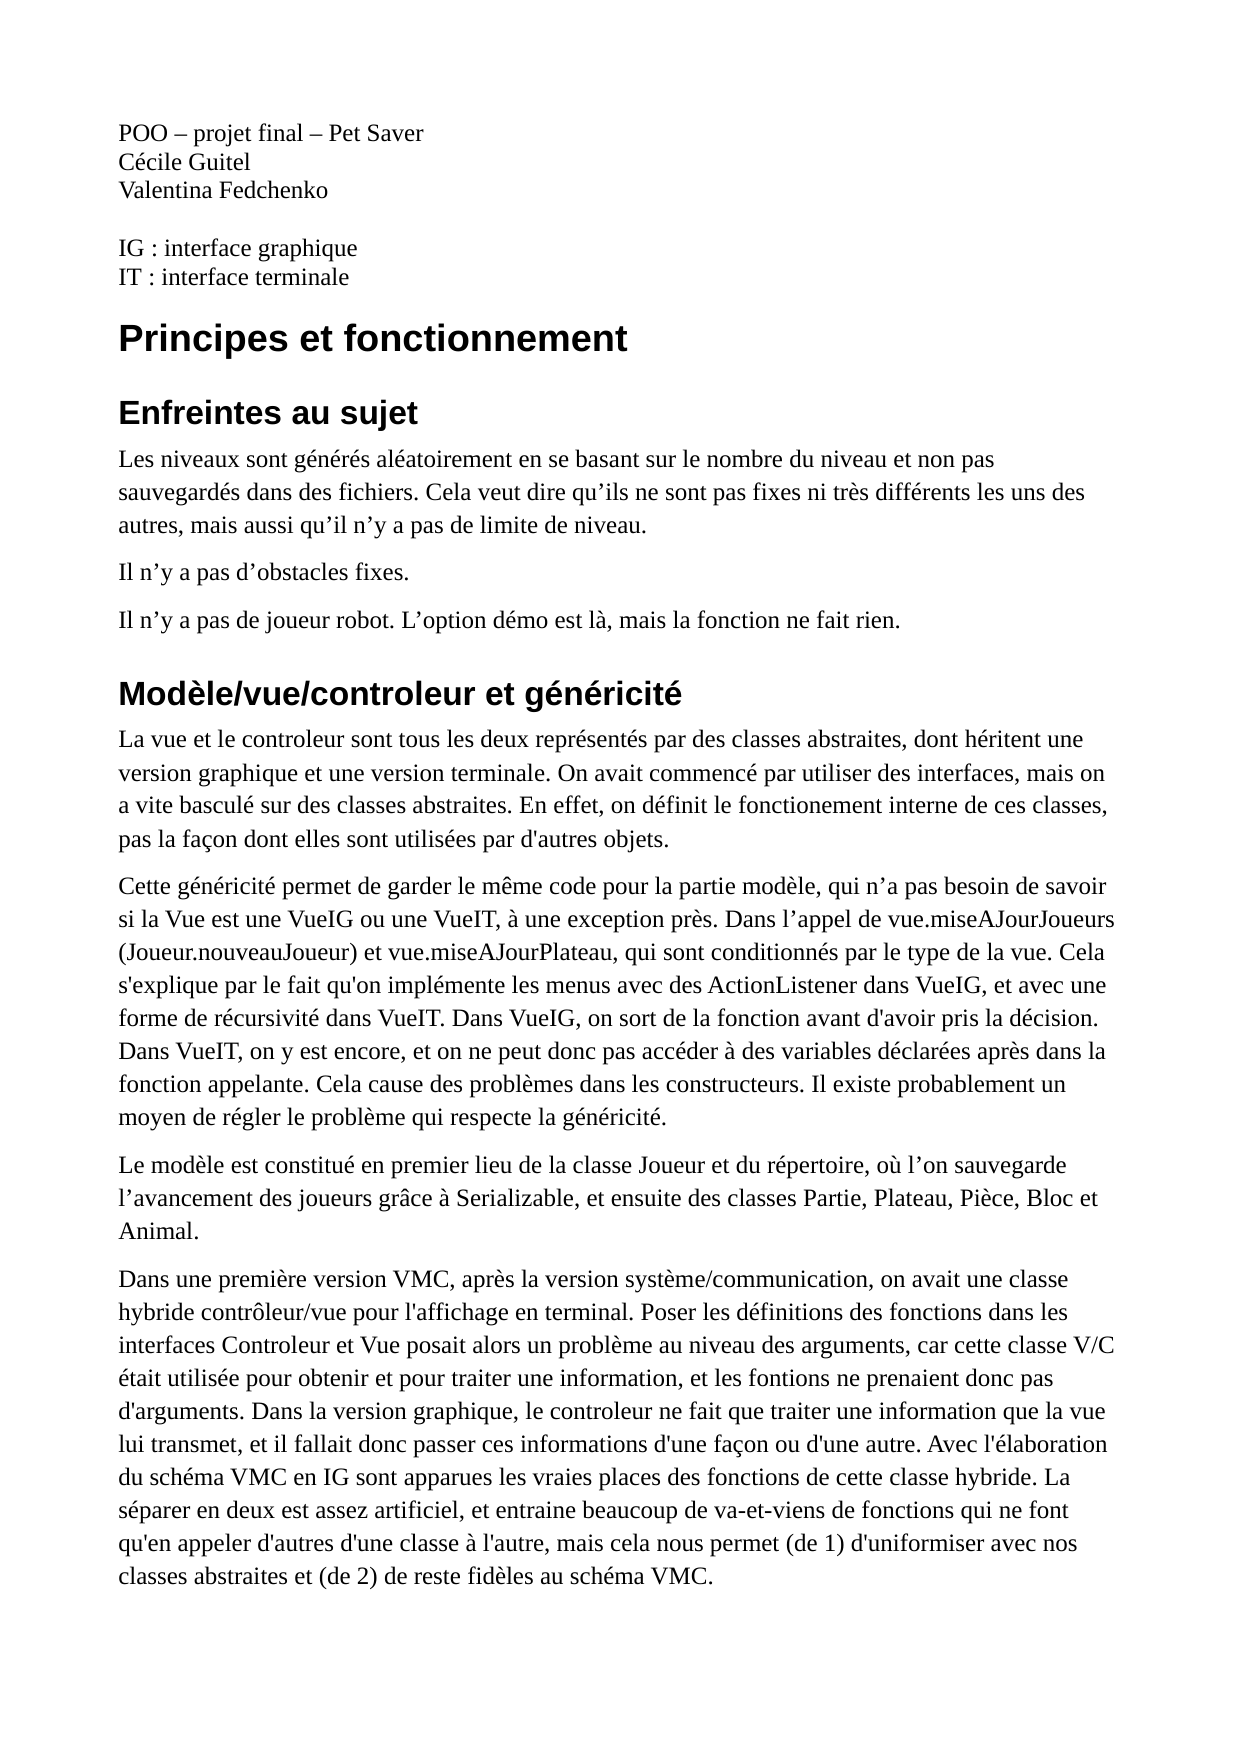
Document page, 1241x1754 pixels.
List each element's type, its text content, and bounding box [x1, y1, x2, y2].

text Il n’y a pas d’obstacles fixes. [118, 557, 1122, 586]
text IT : interface terminale [118, 262, 1122, 291]
text Le modèle est constitué en premier lieu de la classe Joueur et du répertoire, où l’on sauvegarde l’avancement des joueurs grâce à Serializable, et ensuite des classes Partie, Plateau, Pièce, Bloc et Animal. [118, 1150, 1122, 1245]
subtitle Modèle/vue/controleur et généricité [118, 673, 1122, 712]
text Valentina Fedchenko [118, 176, 1122, 204]
text IG : interface graphique [118, 233, 1122, 262]
text Les niveaux sont générés aléatoirement en se basant sur le nombre du niveau et non pas sauvegardés dans des fichiers. Cela veut dire qu’ils ne sont pas fixes ni très différents les uns des autres, mais aussi qu’il n’y a pas de limite de niveau. [118, 444, 1122, 538]
text Dans une première version VMC, après la version système/communication, on avait une classe hybride contrôleur/vue pour l'affichage en terminal. Poser les définitions des fonctions dans les interfaces Controleur et Vue posait alors un problème au niveau des arguments, car cette classe V/C était utilisée pour obtenir et pour traiter une information, et les fontions ne prenaient donc pas d'arguments. Dans la version graphique, le controleur ne fait que traiter une information que la vue lui transmet, et il fallait donc passer ces informations d'une façon ou d'une autre. Avec l'élaboration du schéma VMC en IG sont apparues les vraies places des fonctions de cette classe hybride. La séparer en deux est assez artificiel, et entraine beaucoup de va-et-viens de fonctions qui ne font qu'en appeler d'autres d'une classe à l'autre, mais cela nous permet (de 1) d'uniformiser avec nos classes abstraites et (de 2) de reste fidèles au schéma VMC. [118, 1264, 1122, 1589]
text Cette généricité permet de garder le même code pour la partie modèle, qui n’a pas besoin de savoir si la Vue est une VueIG ou une VueIT, à une exception près. Dans l’appel de vue.miseAJourJoueurs (Joueur.nouveauJoueur) et vue.miseAJourPlateau, qui sont conditionnés par le type de la vue. Cela s'explique par le fait qu'on implémente les menus avec des ActionListener dans VueIG, et avec une forme de récursivité dans VueIT. Dans VueIG, on sort de la fonction avant d'avoir pris la décision. Dans VueIT, on y est encore, et on ne peut donc pas accéder à des variables déclarées après dans la fonction appelante. Cela cause des problèmes dans les constructeurs. Il existe probablement un moyen de régler le problème qui respecte la généricité. [118, 871, 1122, 1131]
text Il n’y a pas de joueur robot. L’option démo est là, mais la fonction ne fait rien. [118, 605, 1122, 634]
text La vue et le controleur sont tous les deux représentés par des classes abstraites, dont héritent une version graphique et une version terminale. On avait commencé par utiliser des interfaces, mais on a vite basculé sur des classes abstraites. En effet, on définit le fonctionement interne de ces classes, pas la façon dont elles sont utilisées par d'autres objets. [118, 724, 1122, 852]
text Cécile Guitel [118, 147, 1122, 176]
text POO – projet final – Pet Saver [118, 118, 1122, 147]
subtitle Principes et fonctionnement [118, 316, 1122, 359]
subtitle Enfreintes au sujet [118, 393, 1122, 431]
